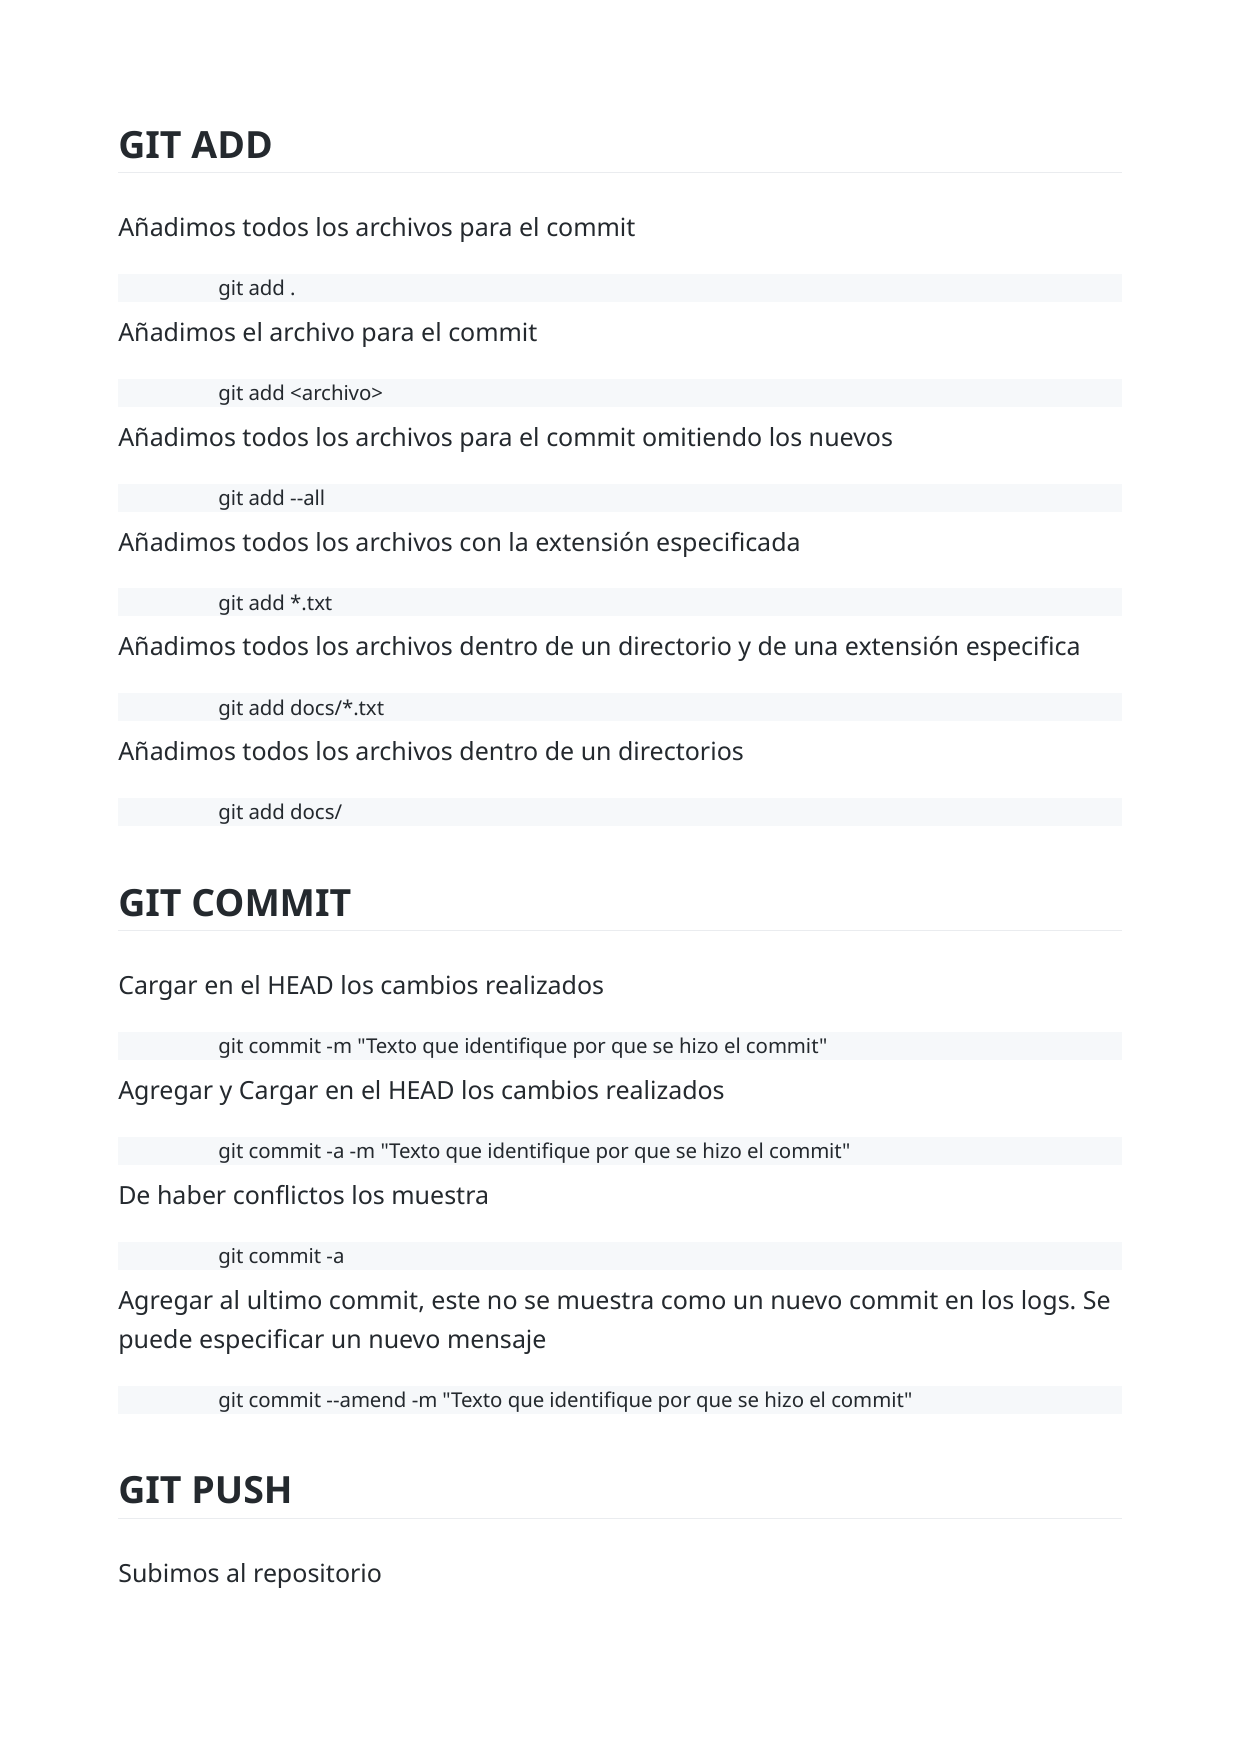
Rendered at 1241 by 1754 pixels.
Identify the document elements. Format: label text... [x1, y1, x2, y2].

text Añadimos todos los archivos para el commit omitiendo los nuevos [118, 419, 1122, 453]
subtitle GIT PUSH [118, 1464, 1122, 1518]
text Añadimos todos los archivos dentro de un directorios [118, 734, 1122, 768]
text Agregar y Cargar en el HEAD los cambios realizados [118, 1073, 1122, 1107]
text git add docs/*.txt [118, 693, 1122, 721]
subtitle GIT ADD [118, 118, 1122, 172]
text Añadimos el archivo para el commit [118, 315, 1122, 349]
text git commit -a -m "Texto que identifique por que se hizo el commit" [118, 1137, 1122, 1165]
text Agregar al ultimo commit, este no se muestra como un nuevo commit en los logs. Se puede especificar un nuevo mensaje [118, 1282, 1122, 1356]
text Subimos al repositorio [118, 1556, 1122, 1589]
text Cargar en el HEAD los cambios realizados [118, 968, 1122, 1002]
text git add *.txt [118, 588, 1122, 616]
subtitle GIT COMMIT [118, 876, 1122, 930]
text git commit -m "Texto que identifique por que se hizo el commit" [118, 1032, 1122, 1060]
text git add --all [118, 484, 1122, 512]
text De haber conflictos los muestra [118, 1177, 1122, 1212]
text Añadimos todos los archivos para el commit [118, 210, 1122, 244]
text git add docs/ [118, 798, 1122, 826]
text git add <archivo> [118, 379, 1122, 407]
text Añadimos todos los archivos dentro de un directorio y de una extensión especifica [118, 629, 1122, 663]
text Añadimos todos los archivos con la extensión especificada [118, 524, 1122, 558]
text git add . [118, 274, 1122, 302]
text git commit --amend -m "Texto que identifique por que se hizo el commit" [118, 1386, 1122, 1414]
text git commit -a [118, 1242, 1122, 1270]
